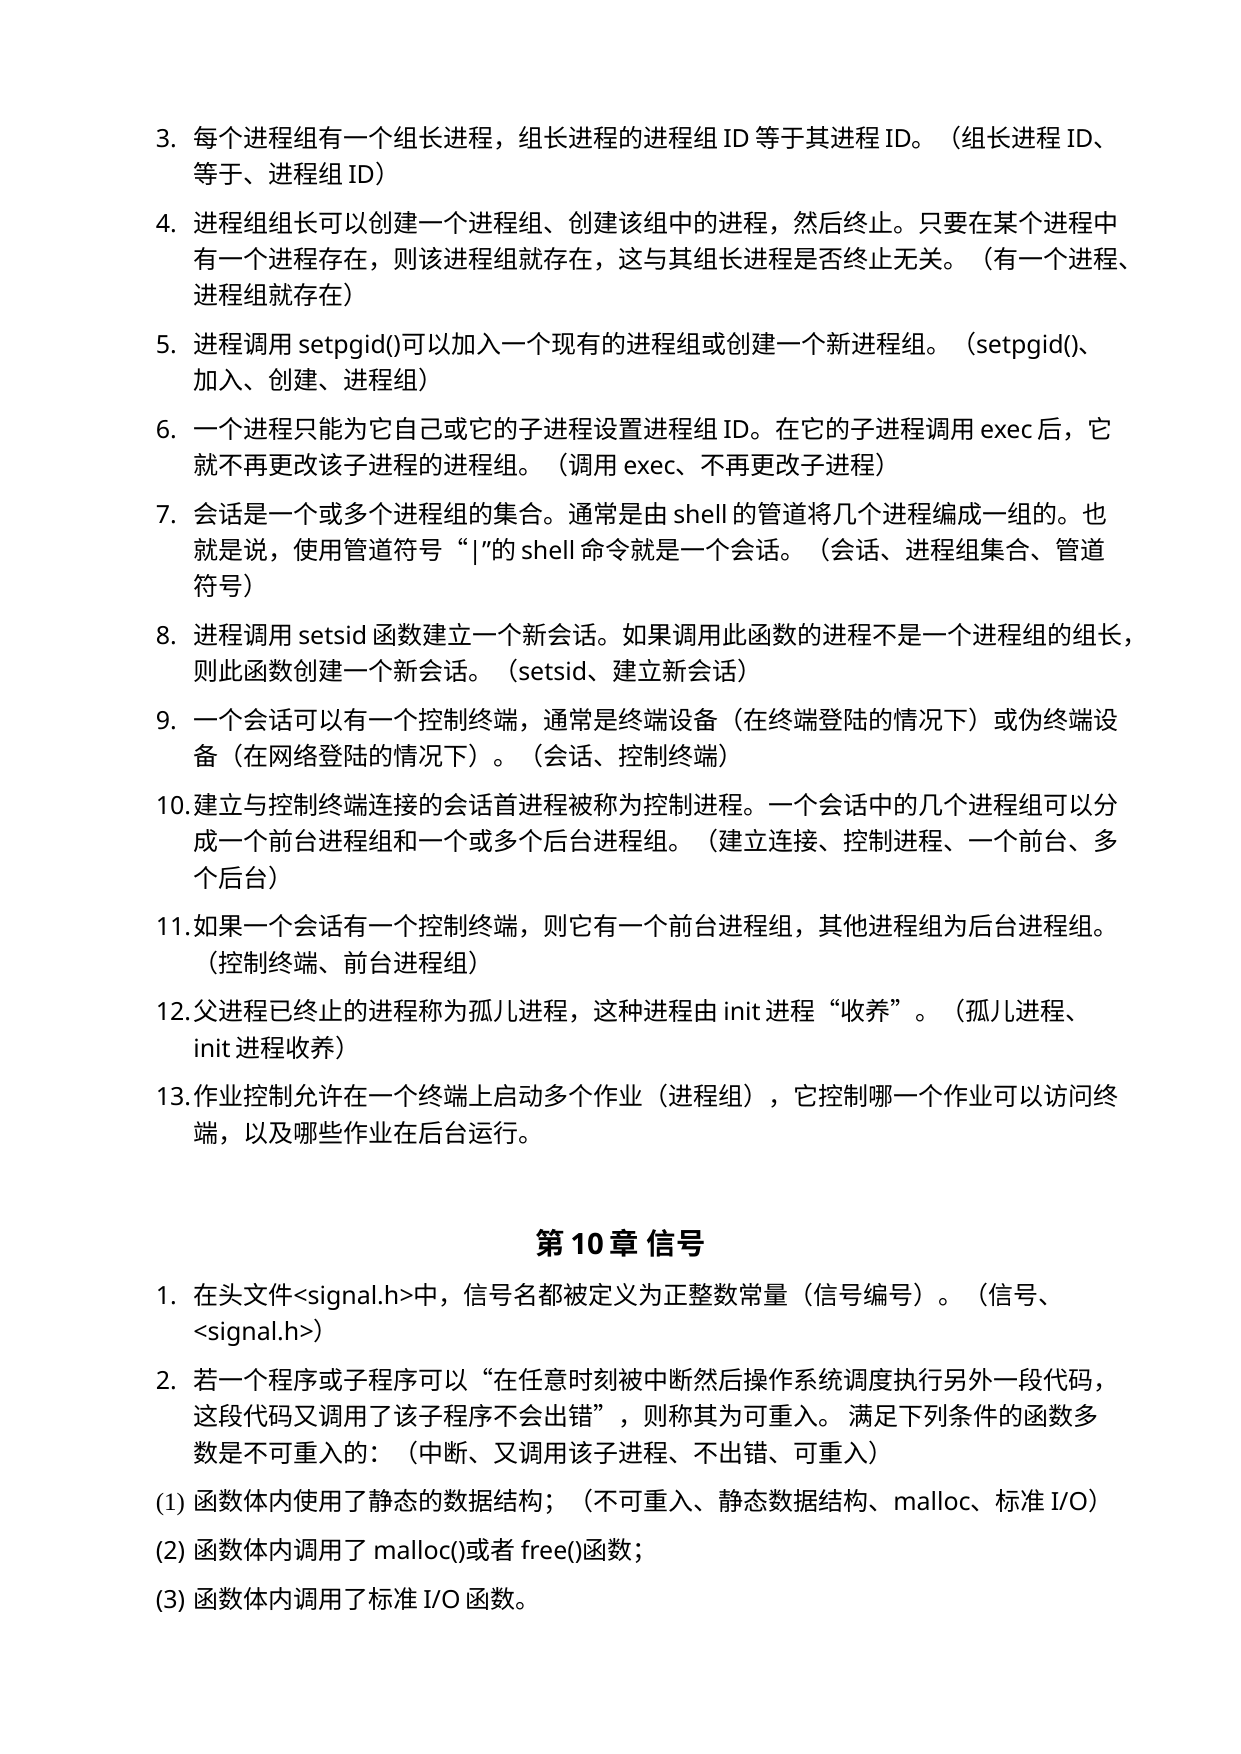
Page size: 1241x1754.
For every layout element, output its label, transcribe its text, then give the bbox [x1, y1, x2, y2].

list 如果一个会话有一个控制终端，则它有一个前台进程组，其他进程组为后台进程组。（控制终端、前台进程组） [156, 907, 1122, 979]
list 会话是一个或多个进程组的集合。通常是由shell的管道将几个进程编成一组的。也就是说，使用管道符号“|”的shell命令就是一个会话。（会话、进程组集合、管道符号） [156, 494, 1122, 603]
list 进程调用setsid函数建立一个新会话。如果调用此函数的进程不是一个进程组的组长，则此函数创建一个新会话。（setsid、建立新会话） [156, 616, 1122, 688]
list 函数体内调用了标准I/O函数。 [156, 1579, 1122, 1616]
list 在头文件<signal.h>中，信号名都被定义为正整数常量（信号编号）。（信号、<signal.h>） [156, 1276, 1122, 1348]
list 函数体内调用了malloc()或者free()函数； [156, 1531, 1122, 1567]
subtitle 第10章 信号 [118, 1223, 1122, 1263]
list 进程组组长可以创建一个进程组、创建该组中的进程，然后终止。只要在某个进程中有一个进程存在，则该进程组就存在，这与其组长进程是否终止无关。（有一个进程、进程组就存在） [156, 203, 1122, 312]
list 若一个程序或子程序可以“在任意时刻被中断然后操作系统调度执行另外一段代码，这段代码又调用了该子程序不会出错”，则称其为可重入。 满足下列条件的函数多数是不可重入的：（中断、又调用该子进程、不出错、可重入） [156, 1361, 1122, 1469]
list 一个会话可以有一个控制终端，通常是终端设备（在终端登陆的情况下）或伪终端设备（在网络登陆的情况下）。（会话、控制终端） [156, 701, 1122, 773]
list 进程调用setpgid()可以加入一个现有的进程组或创建一个新进程组。（setpgid()、加入、创建、进程组） [156, 324, 1122, 397]
list 建立与控制终端连接的会话首进程被称为控制进程。一个会话中的几个进程组可以分成一个前台进程组和一个或多个后台进程组。（建立连接、控制进程、一个前台、多个后台） [156, 786, 1122, 894]
list 一个进程只能为它自己或它的子进程设置进程组ID。在它的子进程调用exec后，它就不再更改该子进程的进程组。（调用exec、不再更改子进程） [156, 409, 1122, 482]
list 作业控制允许在一个终端上启动多个作业（进程组），它控制哪一个作业可以访问终端，以及哪些作业在后台运行。 [156, 1077, 1122, 1149]
list 父进程已终止的进程称为孤儿进程，这种进程由init进程“收养”。（孤儿进程、init进程收养） [156, 992, 1122, 1064]
list 函数体内使用了静态的数据结构；（不可重入、静态数据结构、malloc、标准I/O） [156, 1482, 1122, 1518]
list 每个进程组有一个组长进程，组长进程的进程组ID等于其进程ID。（组长进程ID、等于、进程组ID） [156, 118, 1122, 191]
